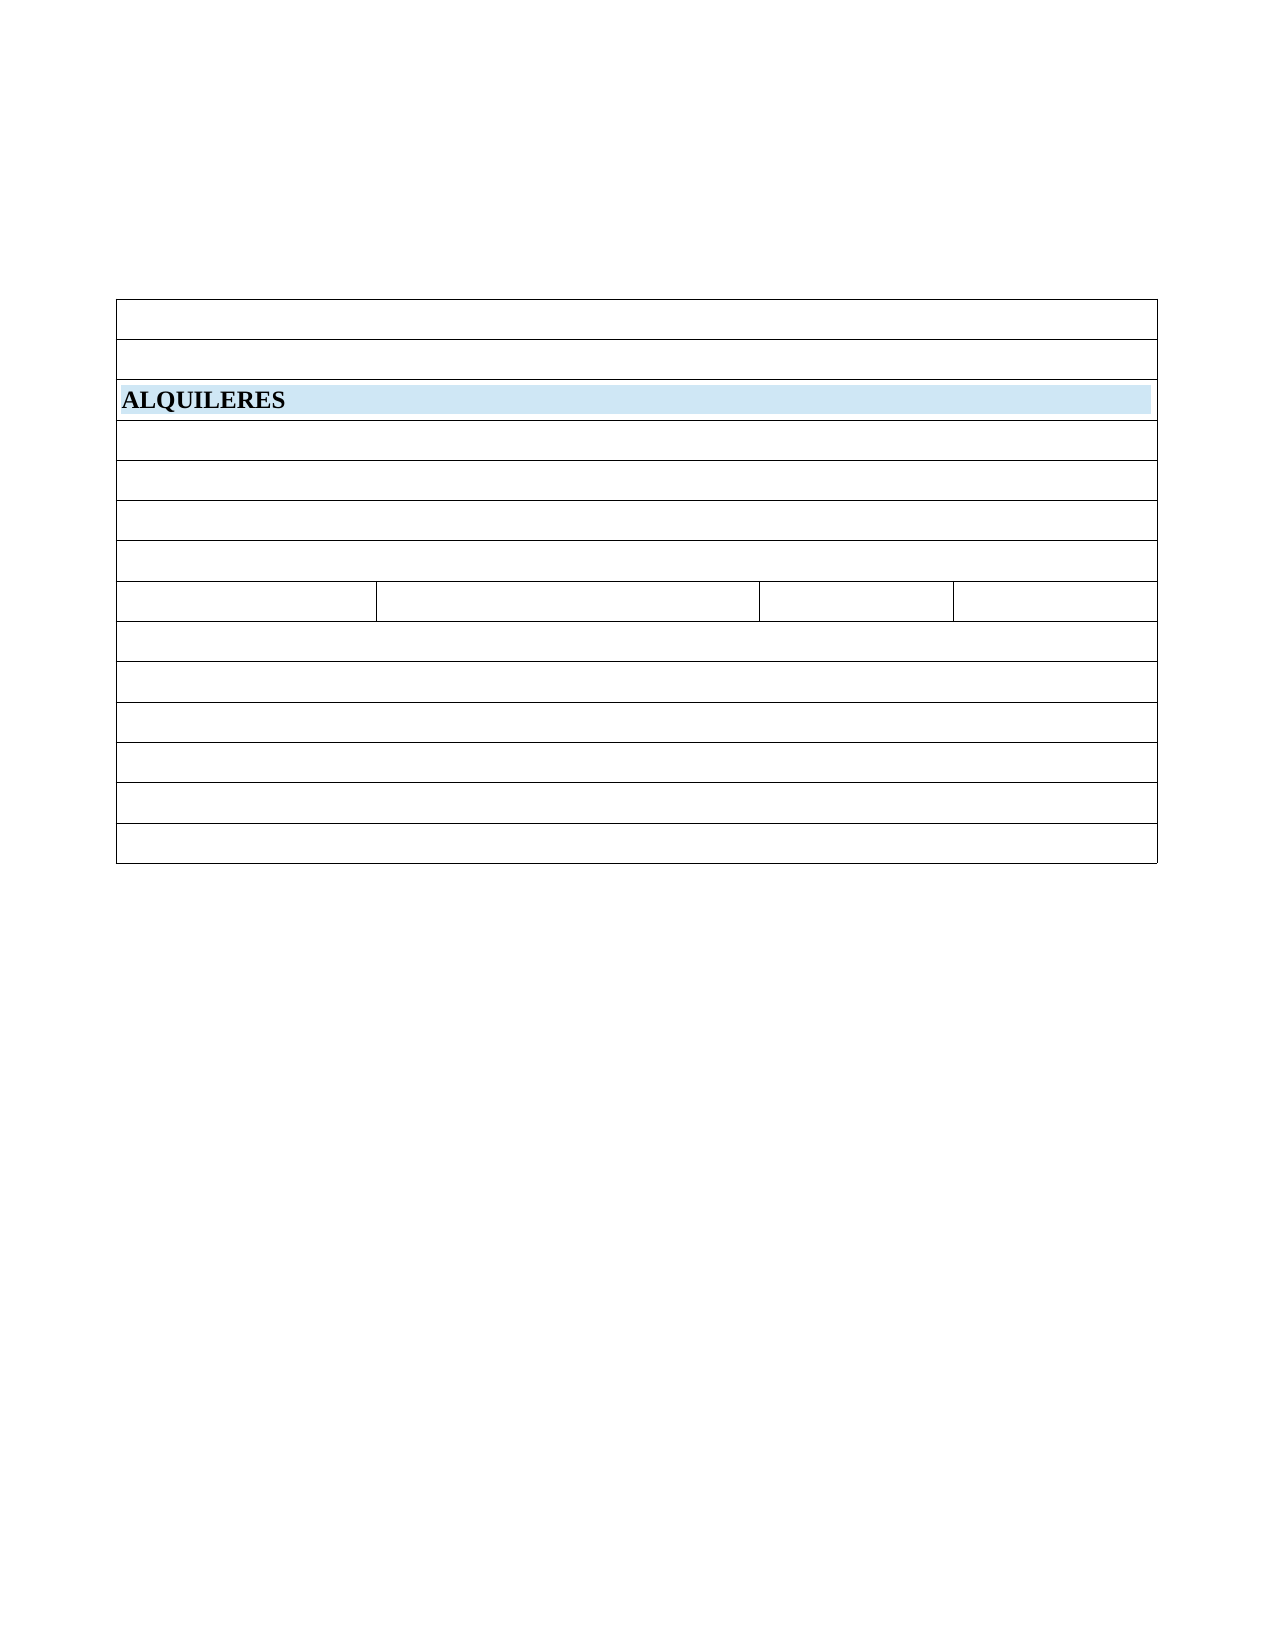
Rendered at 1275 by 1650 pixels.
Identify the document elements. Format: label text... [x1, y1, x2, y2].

table_cell <otherwise test=""> [117, 703, 1157, 742]
text </for> [118, 916, 1157, 944]
table_cell </choose> [117, 300, 1157, 339]
table_cell ALQUILERES [117, 380, 1157, 419]
table_cell <choose test=""> [117, 461, 1157, 500]
table_cell <p.medidas> [954, 582, 1157, 621]
table_cell </otherwise> [117, 743, 1157, 782]
table_cell </if> [117, 622, 1157, 661]
table_cell <if test="(p.descrip.split('Tipo: ')[-1]).split('\n')[0] == 'Alquileres'"> [117, 541, 1157, 581]
table_cell </for> [117, 340, 1157, 379]
table_cell <p.ubicacion> [760, 582, 953, 621]
table_cell <p.producto.name> [117, 582, 376, 621]
table_cell <p.descrip.split('TEXTO:')[-1]> [377, 582, 759, 621]
table_cell <for each="p in edicion['edicion'].publicacionesDiario"> [117, 421, 1157, 460]
table_cell </choose> [117, 783, 1157, 823]
table_cell </for> [117, 824, 1157, 863]
table_cell </when> [117, 662, 1157, 702]
table_cell <when test="p.producto.category.name == 'Clasificado'"> [117, 501, 1157, 540]
